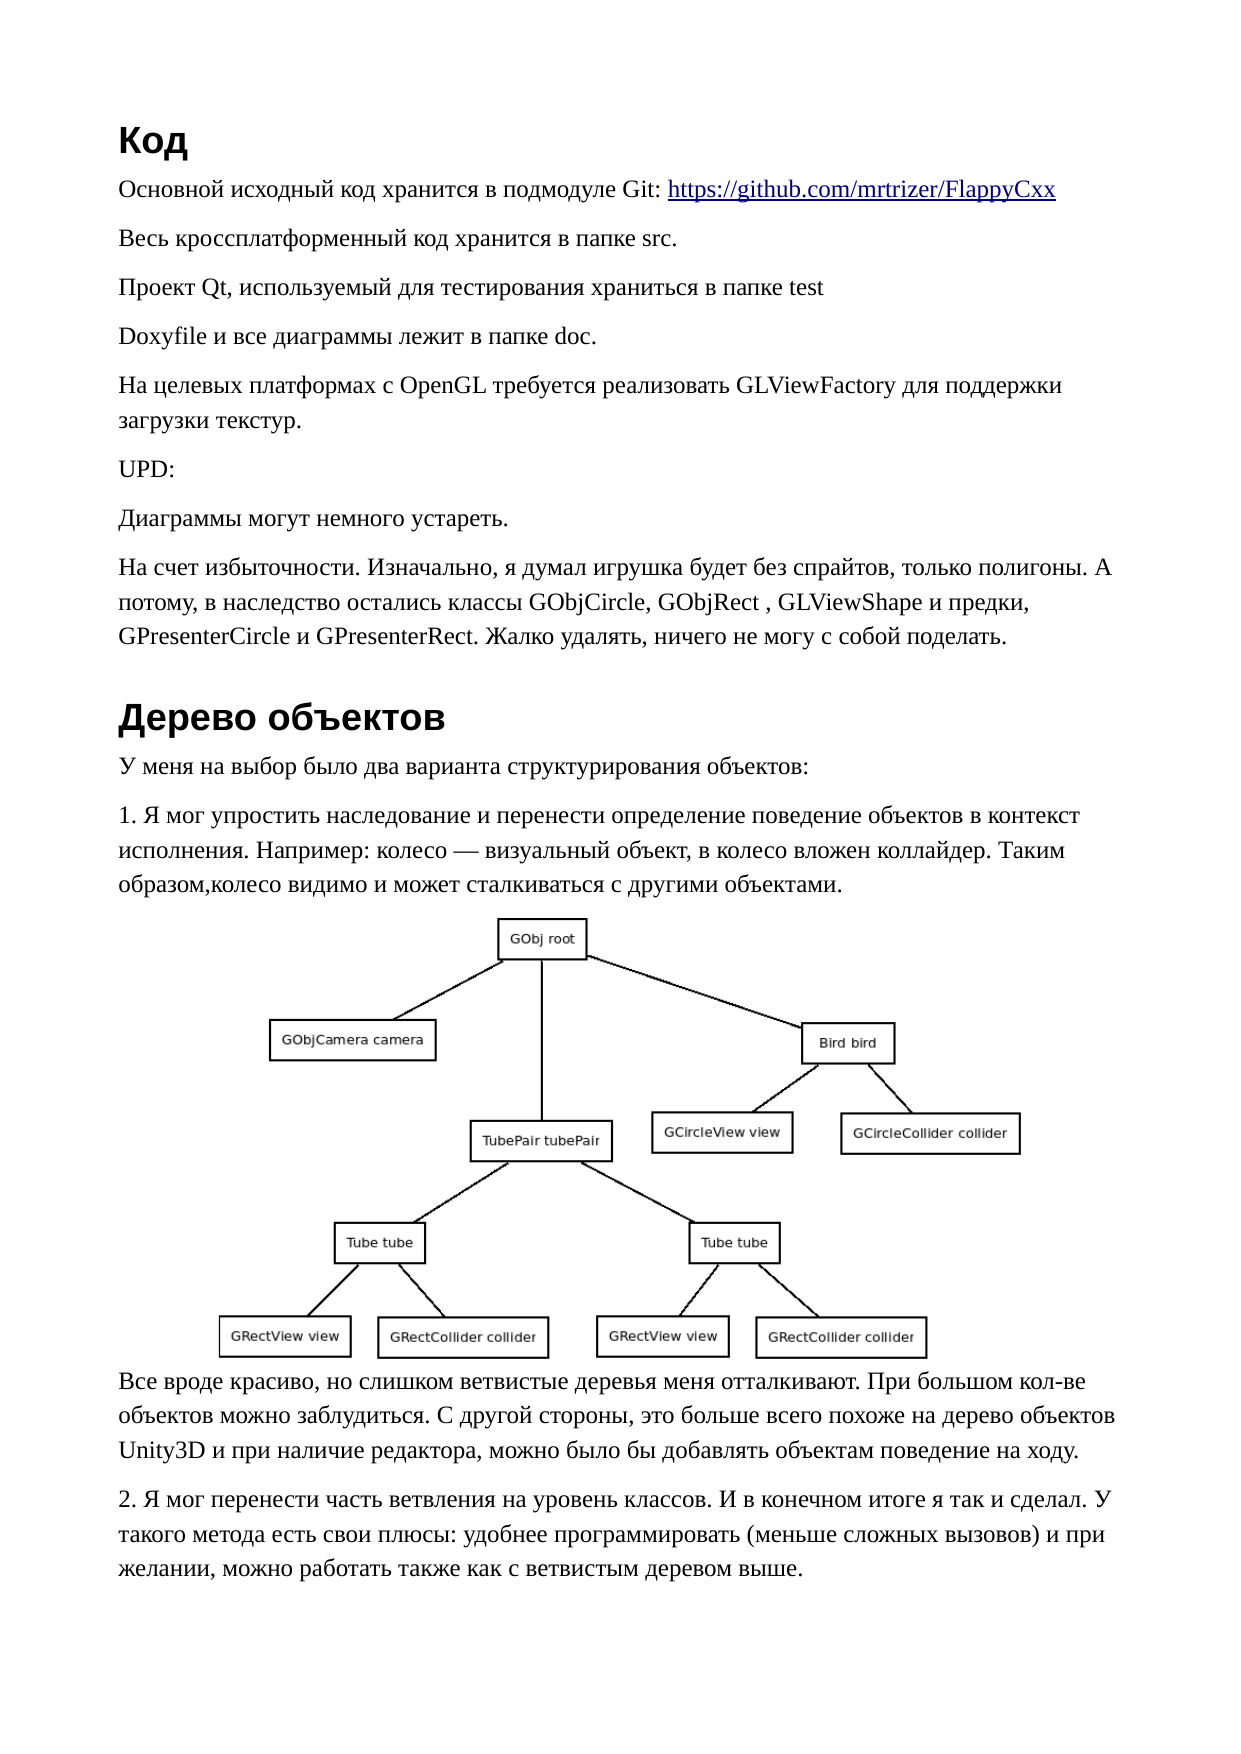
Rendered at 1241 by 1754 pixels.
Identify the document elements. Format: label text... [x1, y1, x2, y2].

subtitle Дерево объектов [118, 695, 1122, 739]
text На счет избыточности. Изначально, я думал игрушка будет без спрайтов, только полигоны. А потому, в наследство остались классы GObjCircle, GObjRect , GLViewShape и предки, GPresenterCircle и GPresenterRect. Жалко удалять, ничего не могу с собой поделать. [118, 552, 1122, 650]
picture [218, 918, 1022, 1361]
text 1. Я мог упростить наследование и перенести определение поведение объектов в контекст исполнения. Например: колесо — визуальный объект, в колесо вложен коллайдер. Таким образом,колесо видимо и может сталкиваться с другими объектами. [118, 800, 1122, 898]
text Диаграммы могут немного устареть. [118, 503, 1122, 532]
text Проект Qt, используемый для тестирования храниться в папке test [118, 272, 1122, 301]
text Основной исходный код хранится в подмодуле Git: https://github.com/mrtrizer/FlappyCxx [118, 174, 1122, 203]
text Все вроде красиво, но слишком ветвистые деревья меня отталкивают. При большом кол-ве объектов можно заблудиться. С другой стороны, это больше всего похоже на дерево объектов Unity3D и при наличие редактора, можно было бы добавлять объектам поведение на ходу. [118, 918, 1122, 1464]
text Doxyfile и все диаграммы лежит в папке doc. [118, 321, 1122, 350]
text 2. Я мог перенести часть ветвления на уровень классов. И в конечном итоге я так и сделал. У такого метода есть свои плюсы: удобнее программировать (меньше сложных вызовов) и при желании, можно работать также как с ветвистым деревом выше. [118, 1484, 1122, 1582]
text У меня на выбор было два варианта структурирования объектов: [118, 751, 1122, 780]
text UPD: [118, 454, 1122, 483]
subtitle Код [118, 118, 1122, 162]
text Весь кроссплатформенный код хранится в папке src. [118, 223, 1122, 252]
text На целевых платформах с OpenGL требуется реализовать GLViewFactory для поддержки загрузки текстур. [118, 371, 1122, 434]
